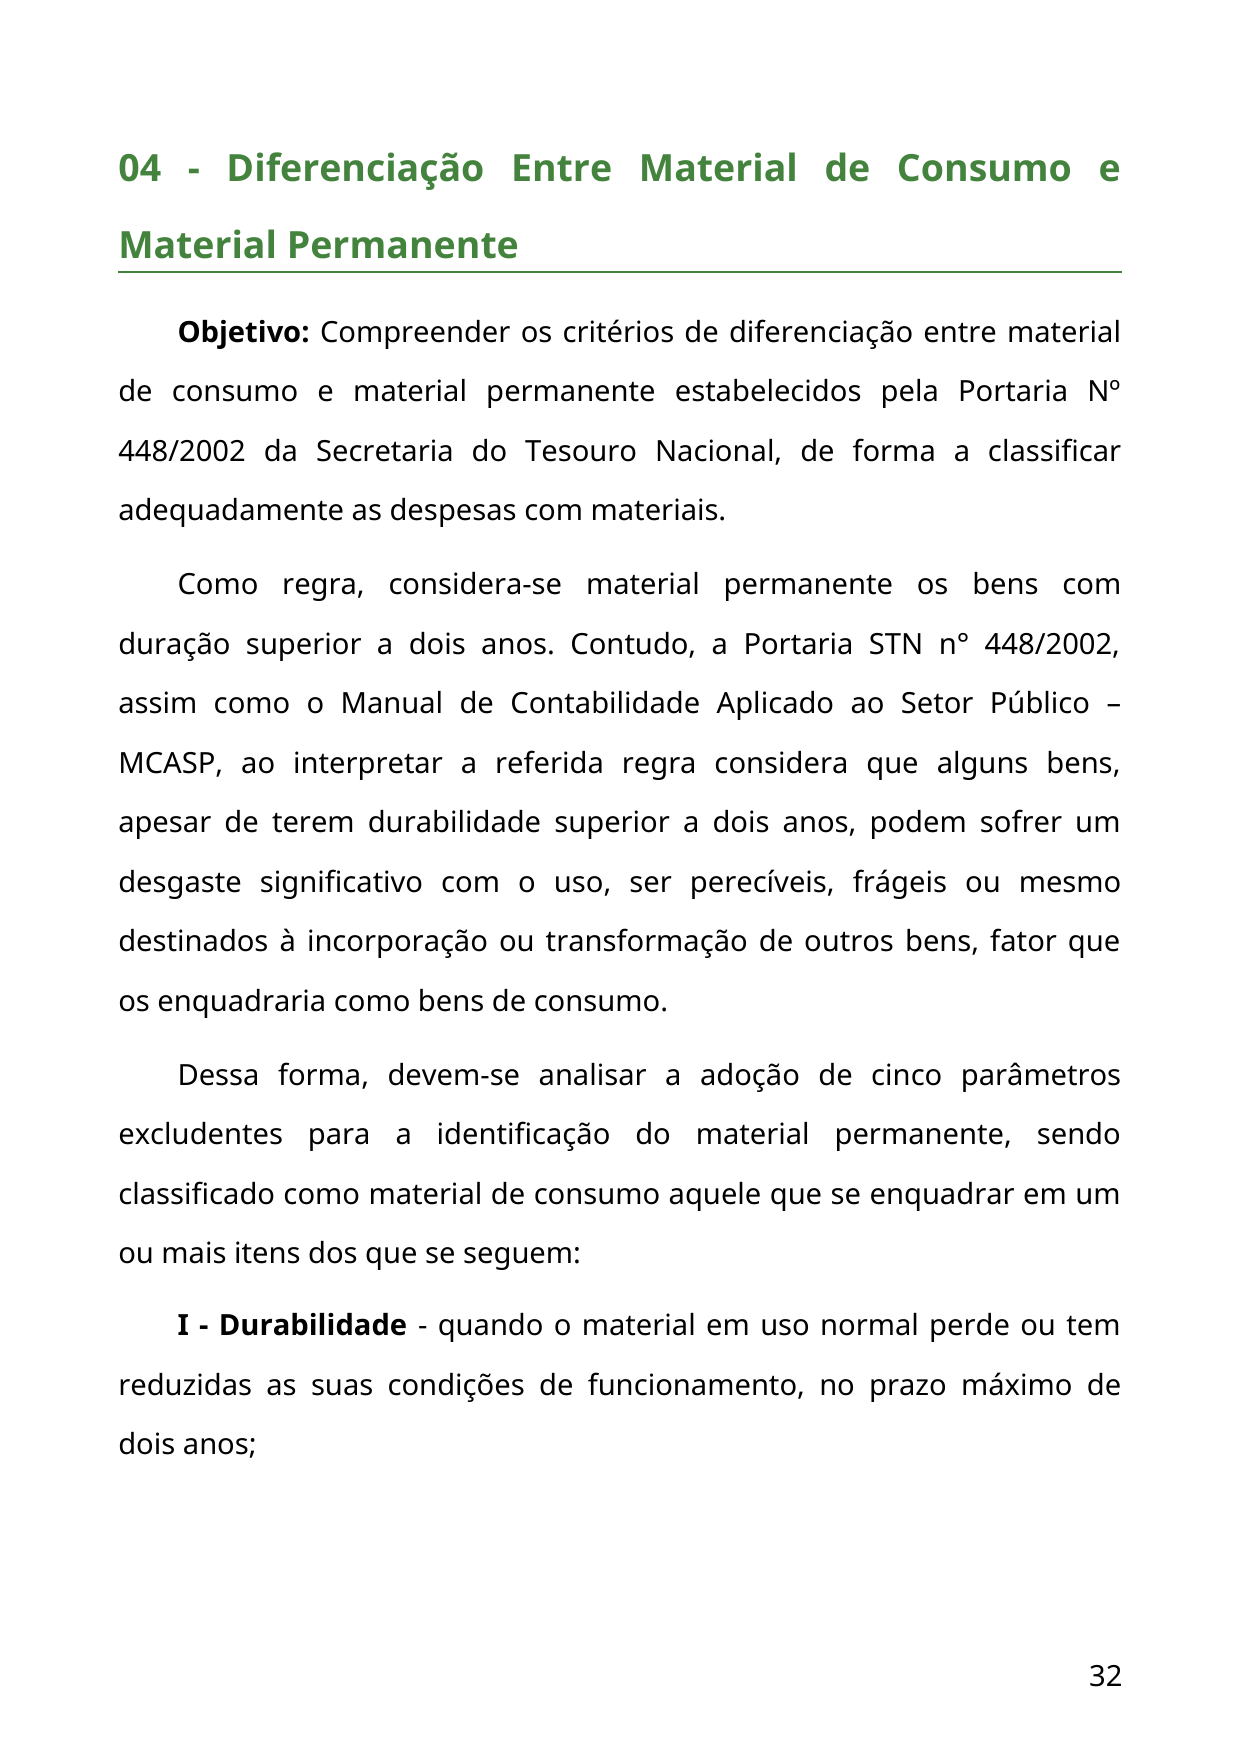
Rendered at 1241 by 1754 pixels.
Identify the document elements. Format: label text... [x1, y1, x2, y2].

text Como regra, considera-se material permanente os bens com duração superior a dois anos. Contudo, a Portaria STN n° 448/2002, assim como o Manual de Contabilidade Aplicado ao Setor Público – MCASP, ao interpretar a referida regra considera que alguns bens, apesar de terem durabilidade superior a dois anos, podem sofrer um desgaste significativo com o uso, ser perecíveis, frágeis ou mesmo destinados à incorporação ou transformação de outros bens, fator que os enquadraria como bens de consumo. [118, 563, 1122, 1019]
text Dessa forma, devem-se analisar a adoção de cinco parâmetros excludentes para a identificação do material permanente, sendo classificado como material de consumo aquele que se enquadrar em um ou mais itens dos que se seguem: [118, 1054, 1122, 1272]
text Objetivo: Compreender os critérios de diferenciação entre material de consumo e material permanente estabelecidos pela Portaria Nº 448/2002 da Secretaria do Tesouro Nacional, de forma a classificar adequadamente as despesas com materiais. [118, 311, 1122, 529]
text I - Durabilidade - quando o material em uso normal perde ou tem reduzidas as suas condições de funcionamento, no prazo máximo de dois anos; [118, 1304, 1122, 1463]
subtitle 04 - Diferenciação Entre Material de Consumo e Material Permanente [118, 142, 1122, 271]
